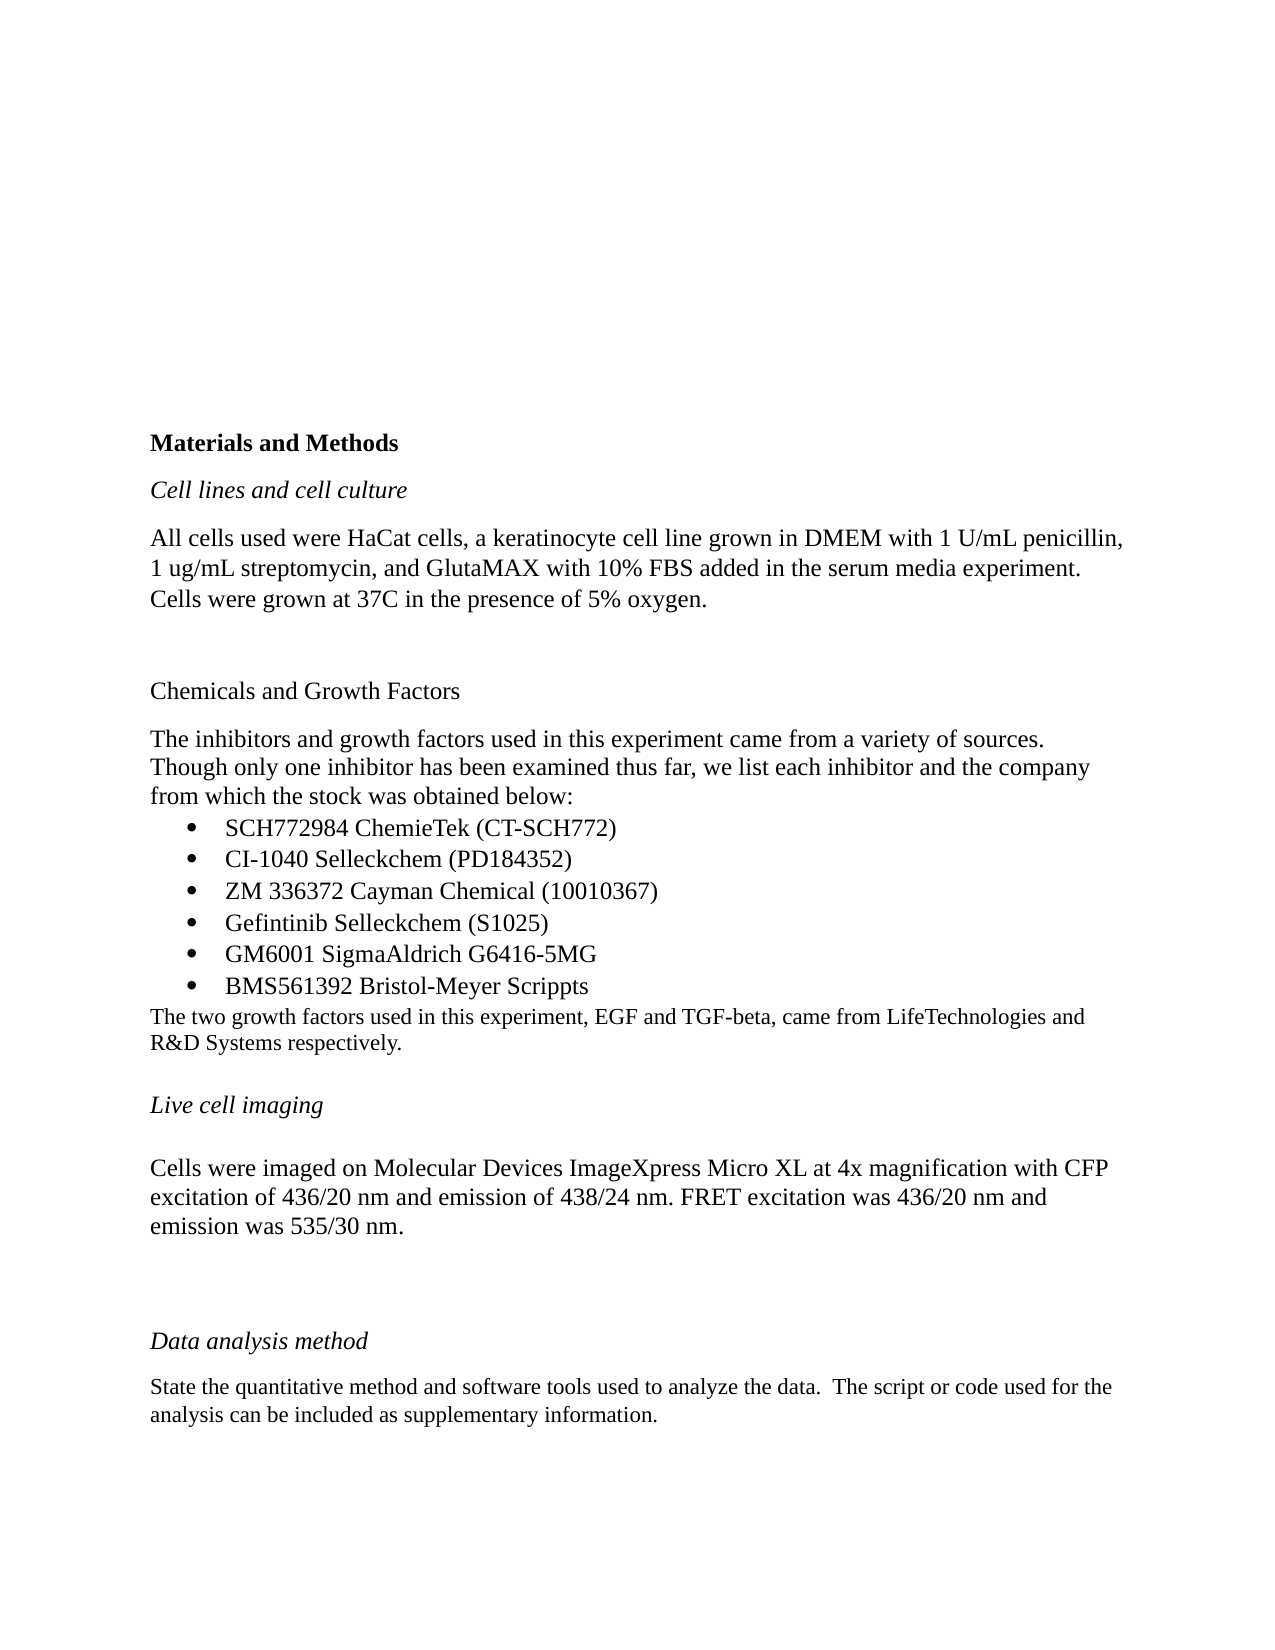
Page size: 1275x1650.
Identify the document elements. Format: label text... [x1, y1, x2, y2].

text Cell lines and cell culture [150, 475, 1125, 504]
text Live cell imaging [150, 1090, 1125, 1119]
text Chemicals and Growth Factors [150, 676, 1125, 705]
list SCH772984 ChemieTek (CT-SCH772) [187, 813, 1125, 842]
text Data analysis method [150, 1326, 1125, 1355]
list BMS561392 Bristol-Meyer Scrippts [187, 971, 1125, 1000]
list Gefintinib Selleckchem (S1025) [187, 908, 1125, 937]
text The inhibitors and growth factors used in this experiment came from a variety of sources. Though only one inhibitor has been examined thus far, we list each inhibitor and the company from which the stock was obtained below: [150, 724, 1125, 810]
text State the quantitative method and software tools used to analyze the data. The script or code used for the analysis can be included as supplementary information. [150, 1373, 1125, 1428]
list ZM 336372 Cayman Chemical (10010367) [187, 876, 1125, 905]
list GM6001 SigmaAldrich G6416-5MG [187, 939, 1125, 968]
text Materials and Methods [150, 428, 1125, 457]
text The two growth factors used in this experiment, EGF and TGF-beta, came from LifeTechnologies and R&D Systems respectively. [150, 1003, 1125, 1056]
text Cells were imaged on Molecular Devices ImageXpress Micro XL at 4x magnification with CFP excitation of 436/20 nm and emission of 438/24 nm. FRET excitation was 436/20 nm and emission was 535/30 nm. [150, 1153, 1125, 1240]
list CI-1040 Selleckchem (PD184352) [187, 844, 1125, 873]
text All cells used were HaCat cells, a keratinocyte cell line grown in DMEM with 1 U/mL penicillin, 1 ug/mL streptomycin, and GlutaMAX with 10% FBS added in the serum media experiment. Cells were grown at 37C in the presence of 5% oxygen. [150, 523, 1125, 613]
